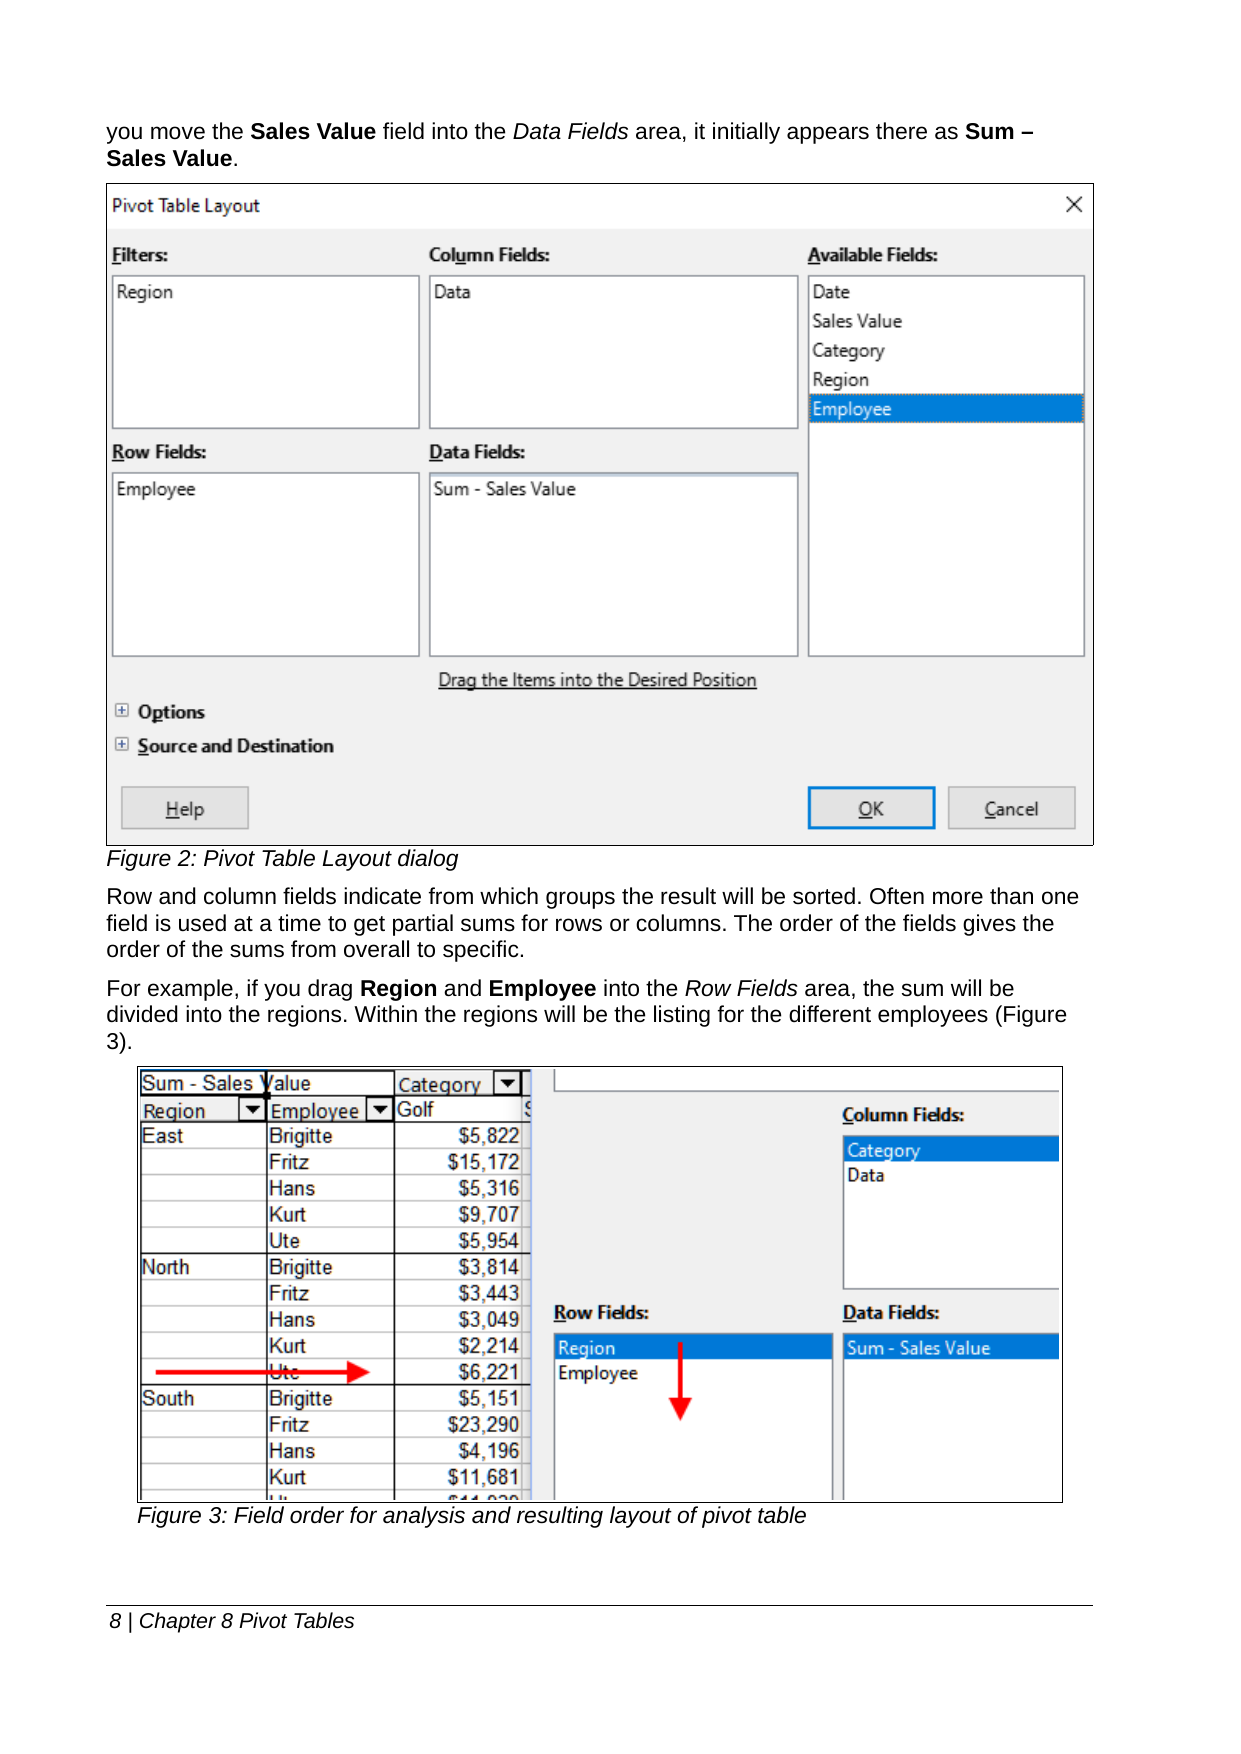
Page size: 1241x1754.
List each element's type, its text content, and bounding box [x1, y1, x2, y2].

text [138, 1067, 1062, 1502]
text you move the Sales Value field into the Data Fields area, it initially appears there as Sum – Sales Value. [106, 118, 1093, 171]
text Figure 2: Pivot Table Layout dialog [106, 846, 1093, 871]
text Row and column fields indicate from which groups the result will be sorted. Often more than one field is used at a time to get partial sums for rows or columns. The order of the fields gives the order of the sums from overall to specific. [106, 883, 1093, 962]
text For example, if you drag Region and Employee into the Row Fields area, the sum will be divided into the regions. Within the regions will be the listing for the different employees (Figure 3). [106, 975, 1093, 1054]
picture [107, 184, 1093, 845]
picture [140, 1069, 1059, 1500]
text Figure 3: Field order for analysis and resulting layout of pivot table [137, 1503, 1062, 1529]
